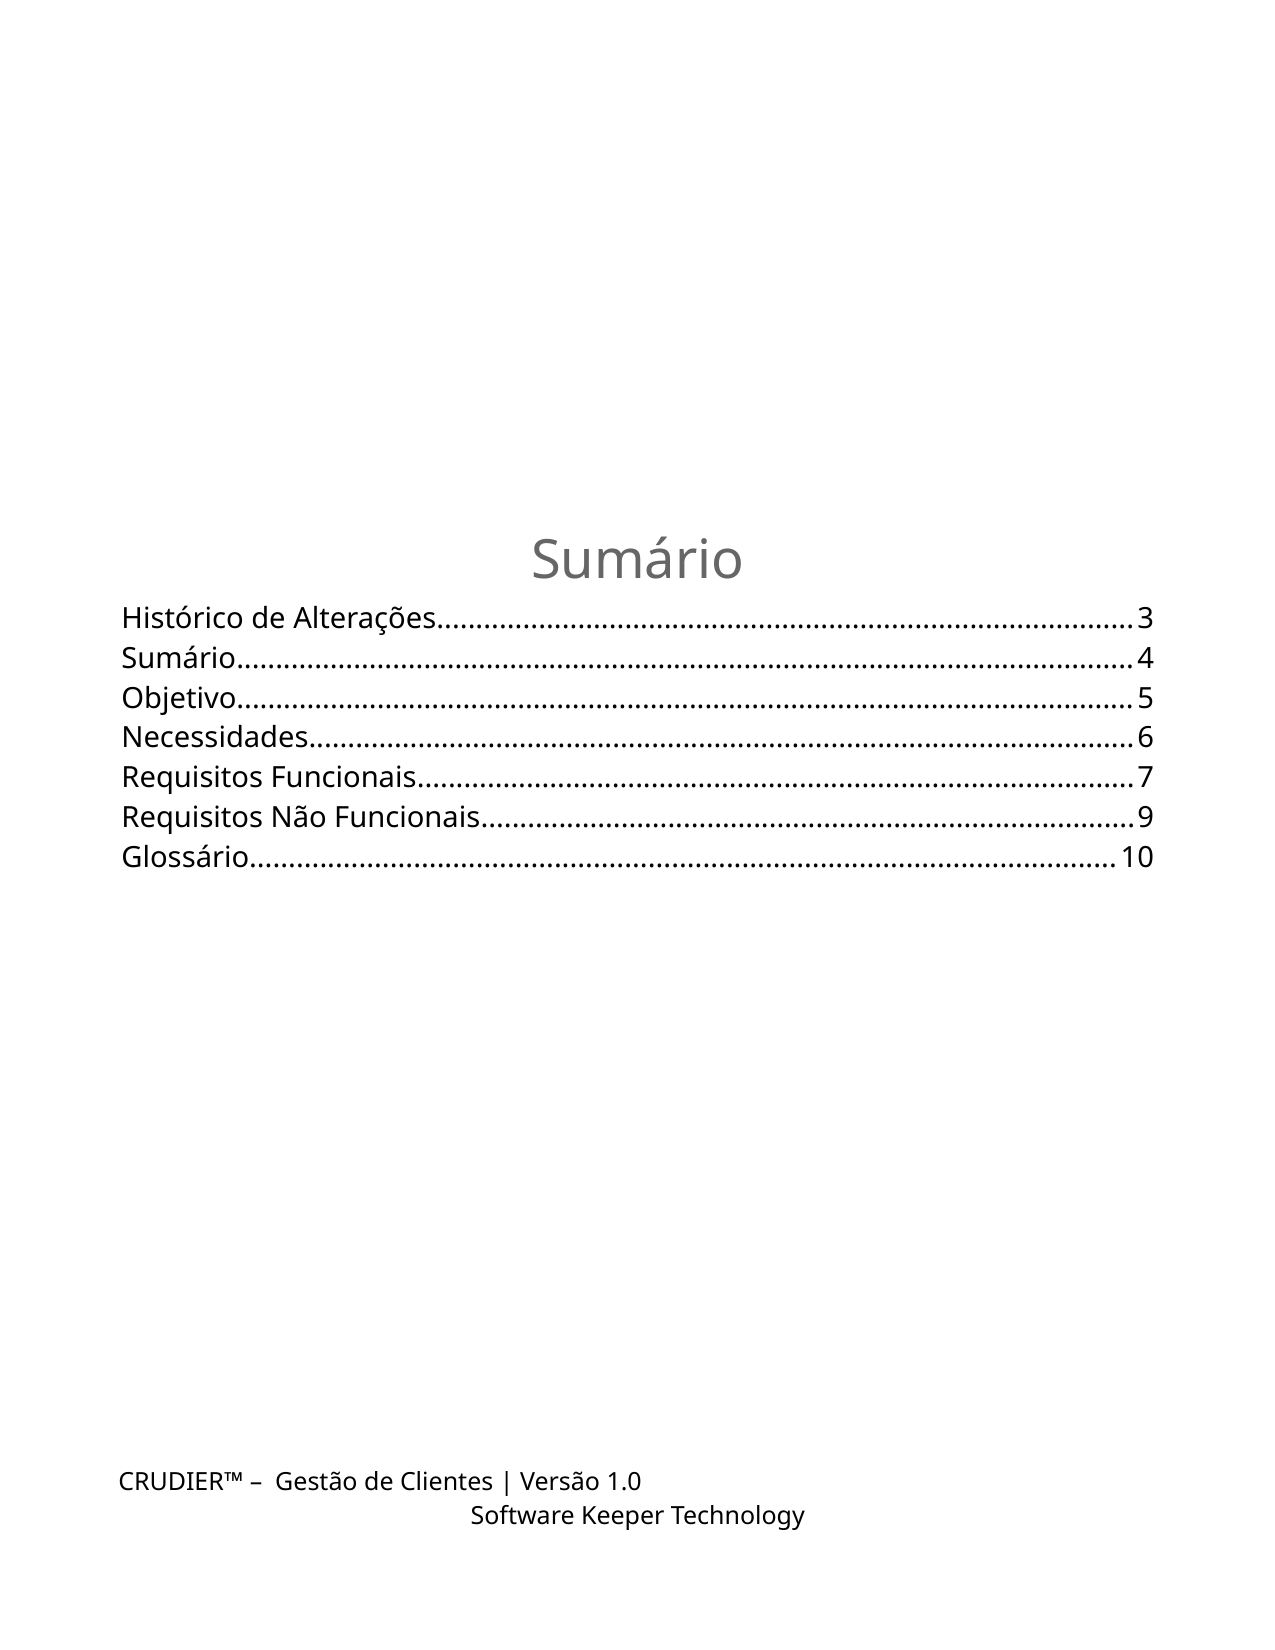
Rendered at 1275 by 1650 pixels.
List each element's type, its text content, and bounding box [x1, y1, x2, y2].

subtitle Sumário [118, 521, 1157, 594]
text Necessidades 6 [119, 714, 1157, 753]
text Glossário 10 [119, 833, 1157, 879]
text Objetivo 5 [119, 674, 1157, 714]
text Requisitos Não Funcionais 9 [119, 793, 1157, 833]
text Requisitos Funcionais 7 [119, 753, 1157, 793]
text Histórico de Alterações 3 [119, 596, 1157, 634]
text Sumário 4 [119, 634, 1157, 674]
